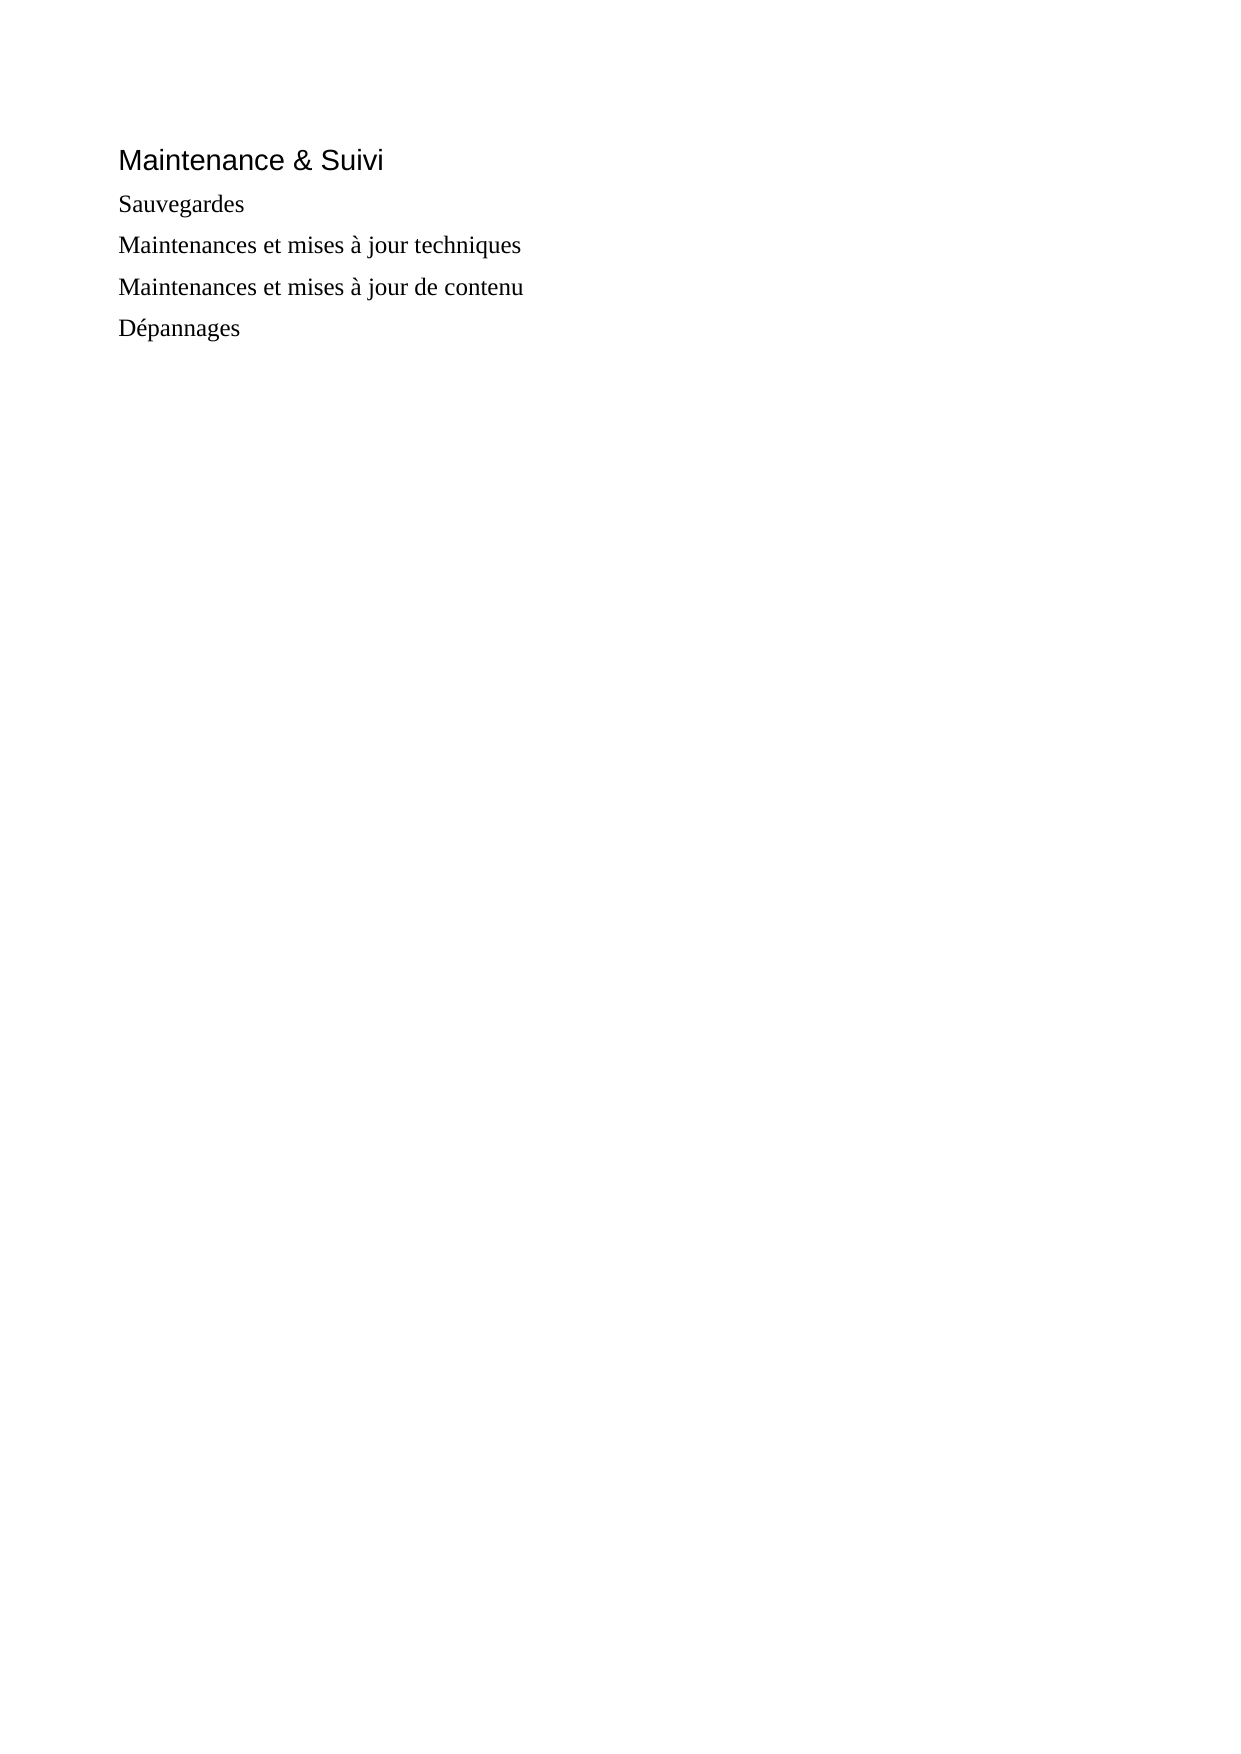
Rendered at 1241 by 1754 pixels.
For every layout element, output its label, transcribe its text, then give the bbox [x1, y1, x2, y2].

text Maintenances et mises à jour de contenu [118, 272, 1122, 300]
text Dépannages [118, 313, 1122, 342]
subtitle Maintenance & Suivi [118, 143, 1122, 177]
text Sauvegardes [118, 189, 1122, 218]
text Maintenances et mises à jour techniques [118, 230, 1122, 259]
